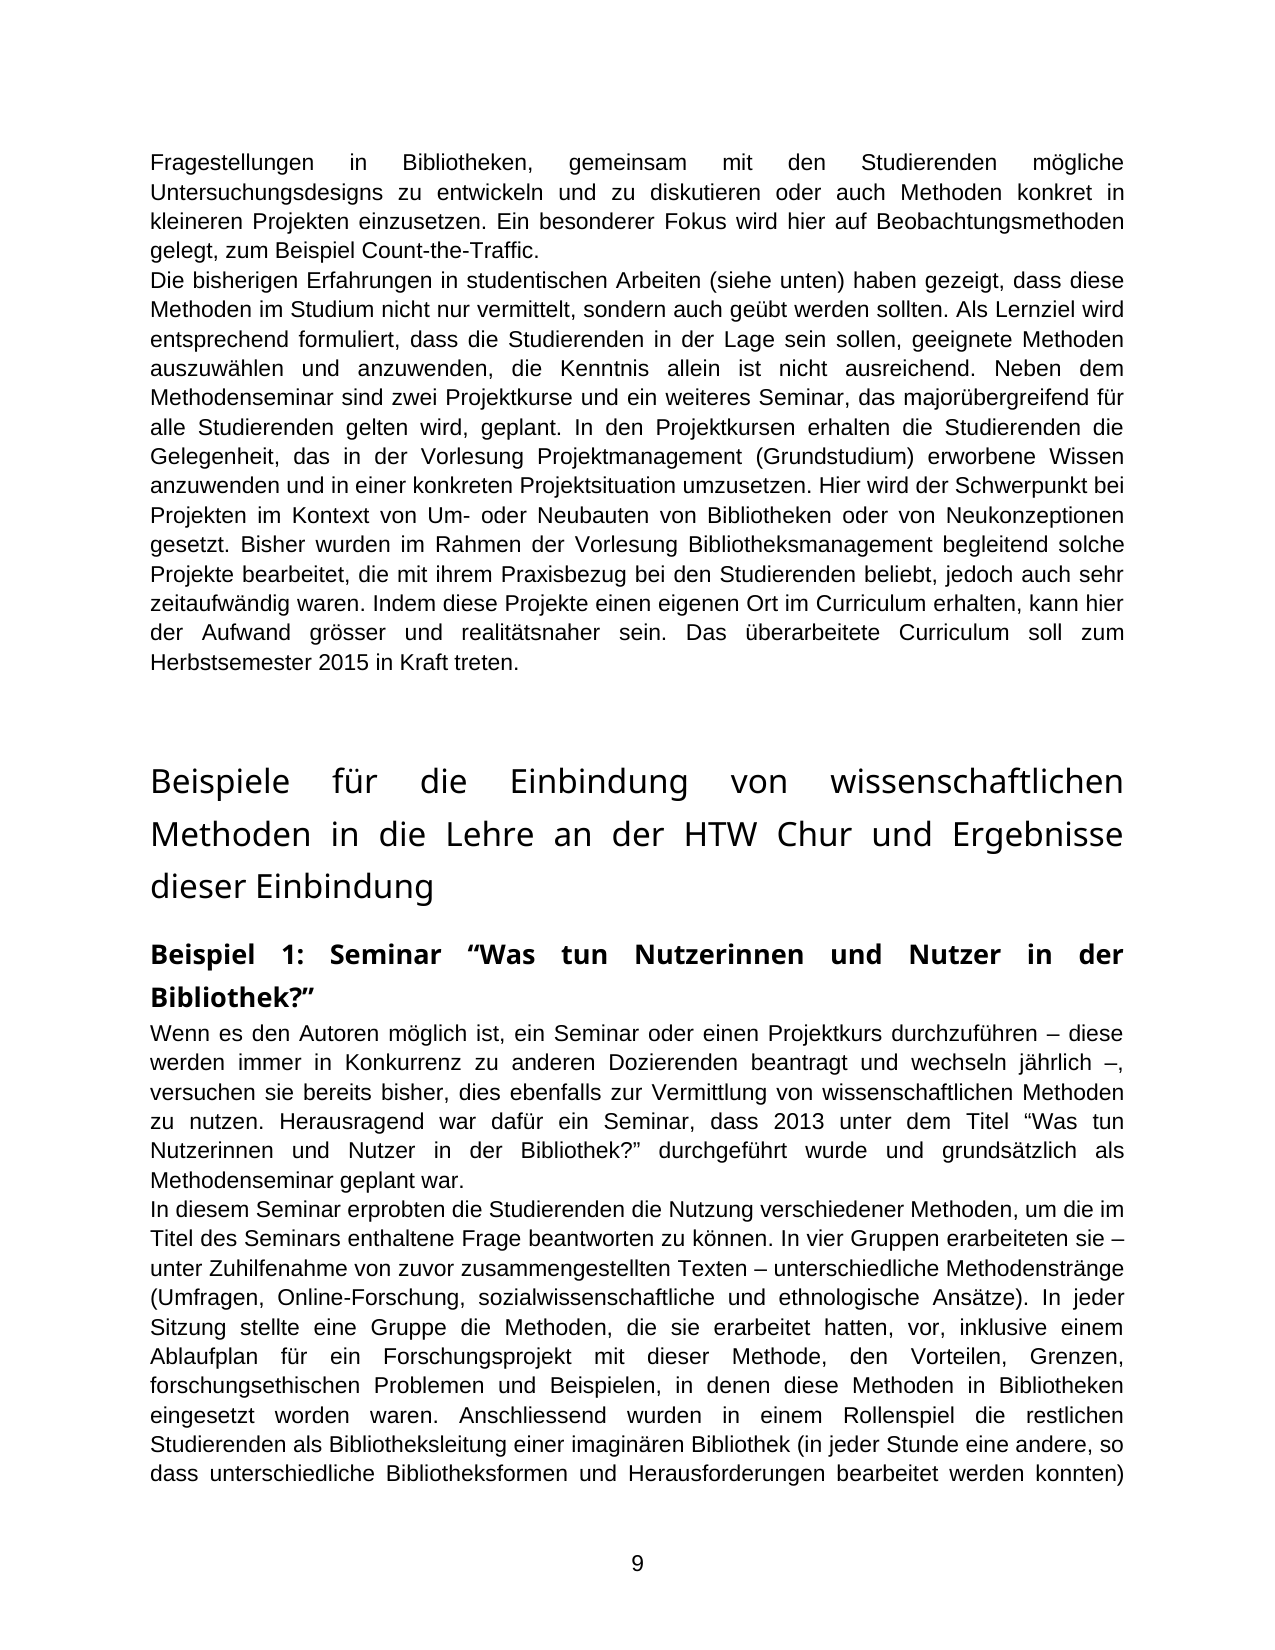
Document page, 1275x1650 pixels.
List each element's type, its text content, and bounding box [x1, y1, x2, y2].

text Wenn es den Autoren möglich ist, ein Seminar oder einen Projektkurs durchzuführen ‒ diese werden immer in Konkurrenz zu anderen Dozierenden beantragt und wechseln jährlich ‒, versuchen sie bereits bisher, dies ebenfalls zur Vermittlung von wissenschaftlichen Methoden zu nutzen. Herausragend war dafür ein Seminar, dass 2013 unter dem Titel “Was tun Nutzerinnen und Nutzer in der Bibliothek?” durchgeführt wurde und grundsätzlich als Methodenseminar geplant war. [150, 1021, 1125, 1193]
text Fragestellungen in Bibliotheken, gemeinsam mit den Studierenden mögliche Untersuchungsdesigns zu entwickeln und zu diskutieren oder auch Methoden konkret in kleineren Projekten einzusetzen. Ein besonderer Fokus wird hier auf Beobachtungsmethoden gelegt, zum Beispiel Count-the-Traffic. [150, 150, 1125, 264]
subtitle Beispiele für die Einbindung von wissenschaftlichen Methoden in die Lehre an der HTW Chur und Ergebnisse dieser Einbindung [150, 758, 1125, 908]
subtitle Beispiel 1: Seminar “Was tun Nutzerinnen und Nutzer in der Bibliothek?” [150, 936, 1125, 1015]
text Die bisherigen Erfahrungen in studentischen Arbeiten (siehe unten) haben gezeigt, dass diese Methoden im Studium nicht nur vermittelt, sondern auch geübt werden sollten. Als Lernziel wird entsprechend formuliert, dass die Studierenden in der Lage sein sollen, geeignete Methoden auszuwählen und anzuwenden, die Kenntnis allein ist nicht ausreichend. Neben dem Methodenseminar sind zwei Projektkurse und ein weiteres Seminar, das majorübergreifend für alle Studierenden gelten wird, geplant. In den Projektkursen erhalten die Studierenden die Gelegenheit, das in der Vorlesung Projektmanagement (Grundstudium) erworbene Wissen anzuwenden und in einer konkreten Projektsituation umzusetzen. Hier wird der Schwerpunkt bei Projekten im Kontext von Um- oder Neubauten von Bibliotheken oder von Neukonzeptionen gesetzt. Bisher wurden im Rahmen der Vorlesung Bibliotheksmanagement begleitend solche Projekte bearbeitet, die mit ihrem Praxisbezug bei den Studierenden beliebt, jedoch auch sehr zeitaufwändig waren. Indem diese Projekte einen eigenen Ort im Curriculum erhalten, kann hier der Aufwand grösser und realitätsnaher sein. Das überarbeitete Curriculum soll zum Herbstsemester 2015 in Kraft treten. [150, 267, 1125, 675]
text In diesem Seminar erprobten die Studierenden die Nutzung verschiedener Methoden, um die im Titel des Seminars enthaltene Frage beantworten zu können. In vier Gruppen erarbeiteten sie ‒ unter Zuhilfenahme von zuvor zusammengestellten Texten ‒ unterschiedliche Methodenstränge (Umfragen, Online-Forschung, sozialwissenschaftliche und ethnologische Ansätze). In jeder Sitzung stellte eine Gruppe die Methoden, die sie erarbeitet hatten, vor, inklusive einem Ablaufplan für ein Forschungsprojekt mit dieser Methode, den Vorteilen, Grenzen, forschungsethischen Problemen und Beispielen, in denen diese Methoden in Bibliotheken eingesetzt worden waren. Anschliessend wurden in einem Rollenspiel die restlichen Studierenden als Bibliotheksleitung einer imaginären Bibliothek (in jeder Stunde eine andere, so dass unterschiedliche Bibliotheksformen und Herausforderungen bearbeitet werden konnten) [150, 1197, 1125, 1487]
